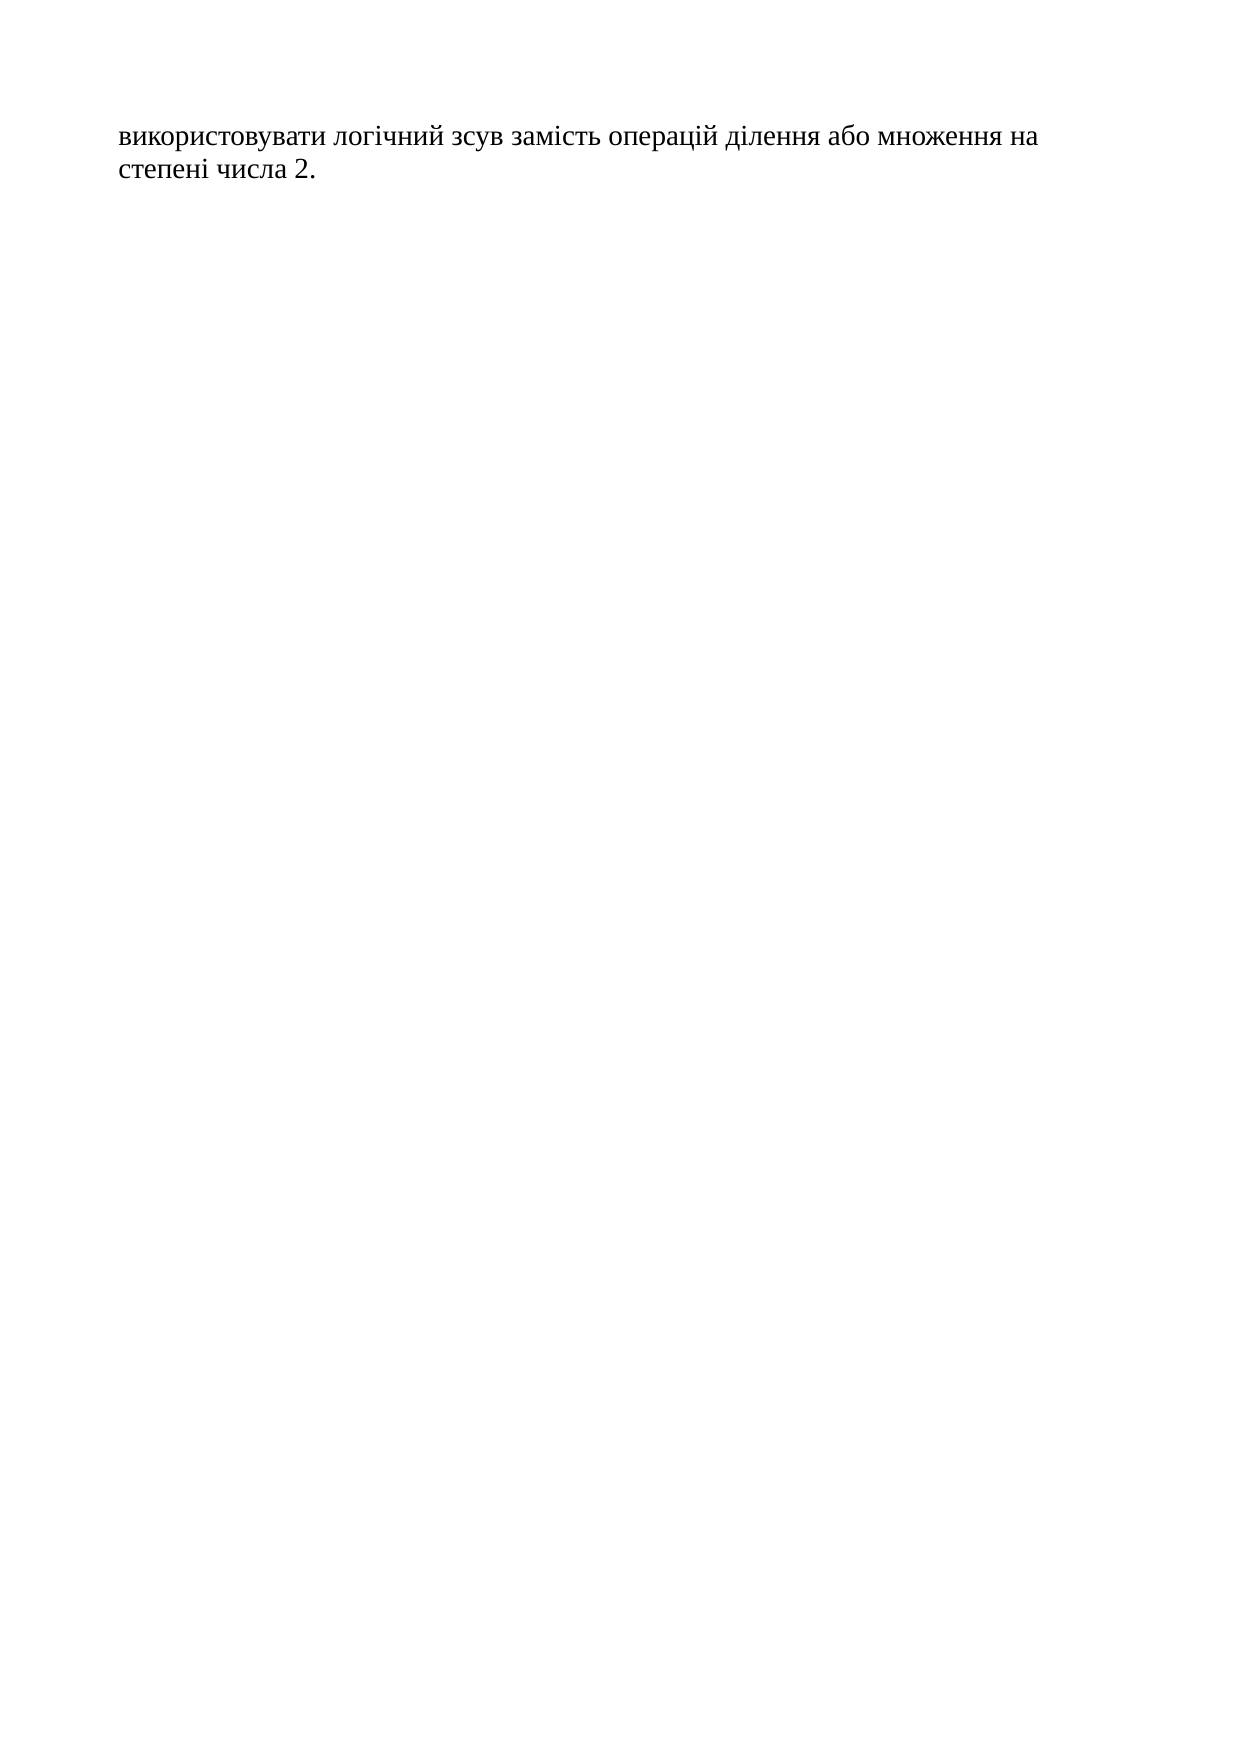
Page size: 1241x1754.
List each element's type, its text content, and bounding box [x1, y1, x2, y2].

text використовувати логічний зсув замість операцій ділення або множення на степені числа 2. [118, 118, 1122, 185]
